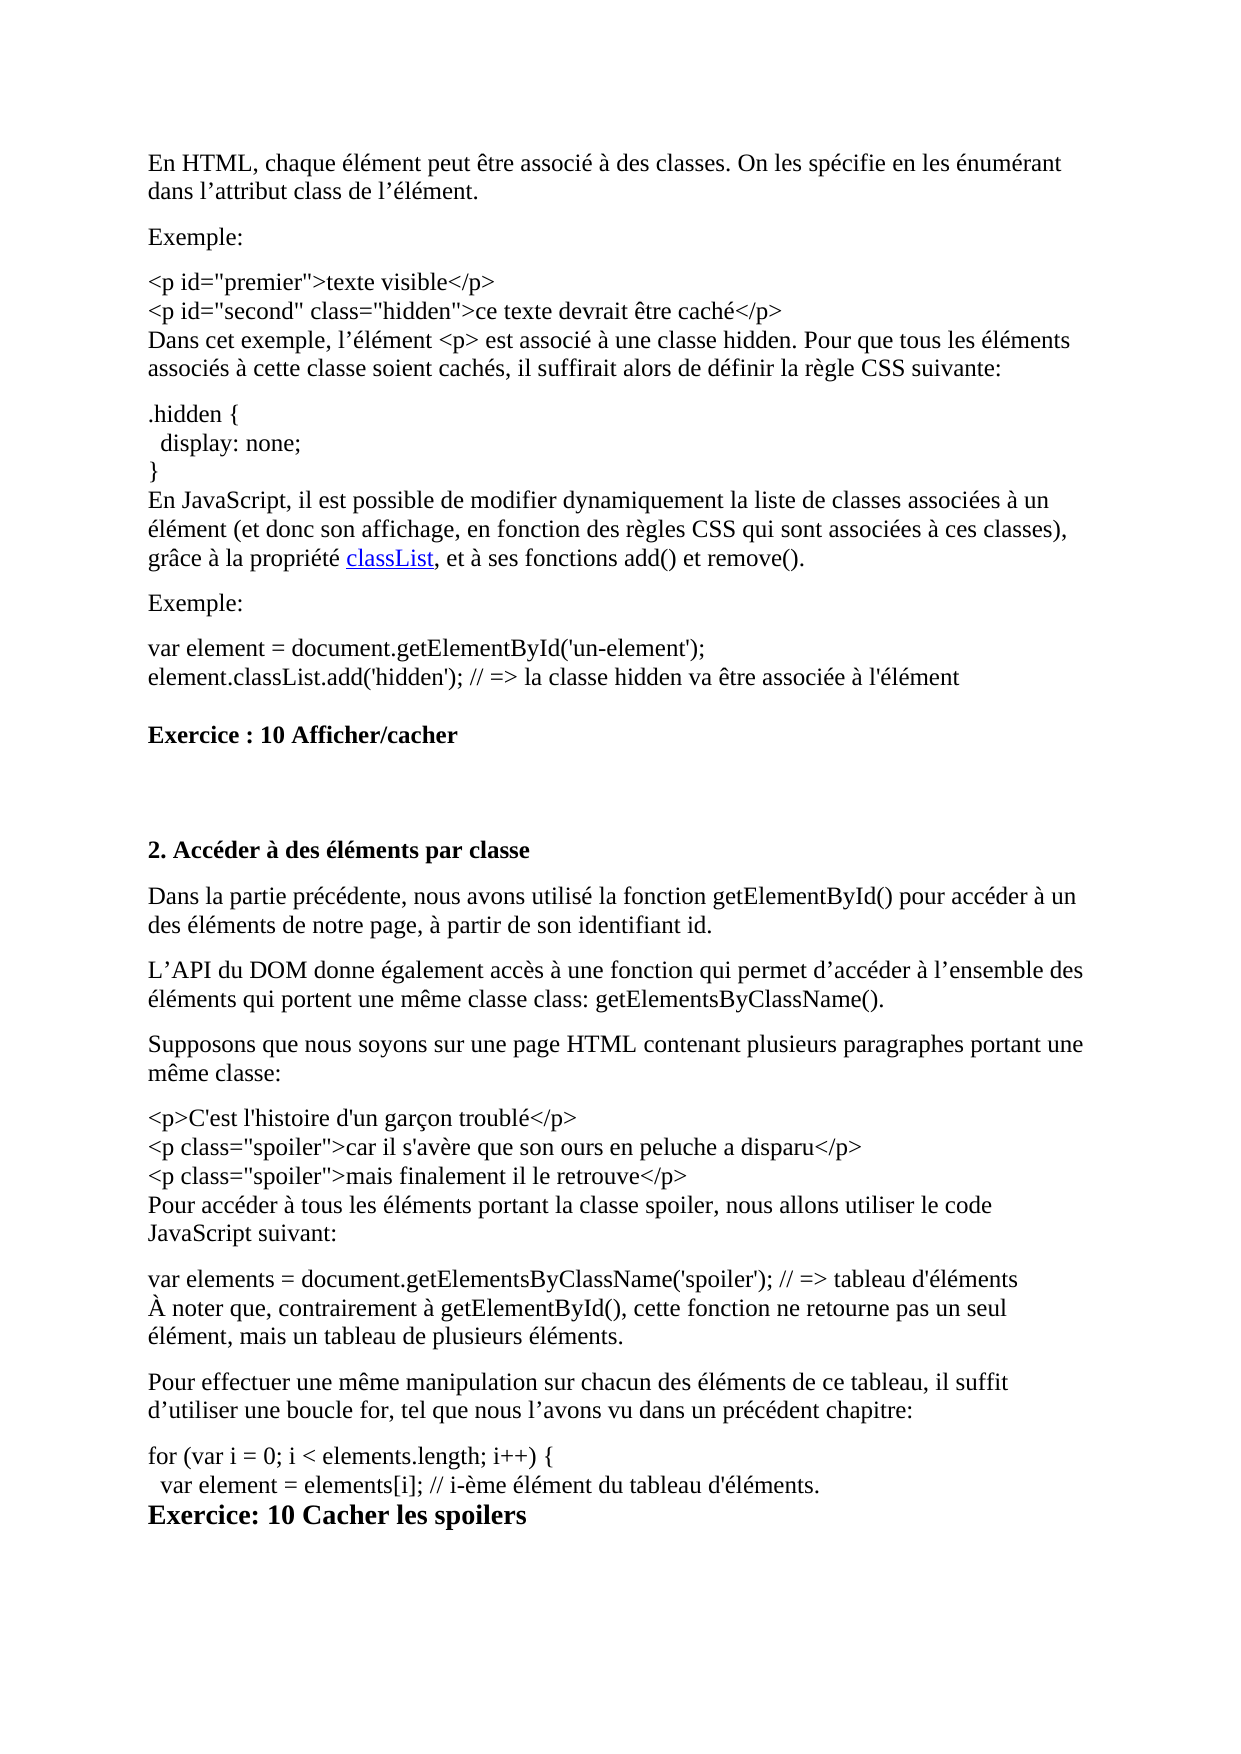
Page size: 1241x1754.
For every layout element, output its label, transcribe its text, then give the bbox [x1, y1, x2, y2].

text display: none; [148, 428, 1093, 456]
text L’API du DOM donne également accès à une fonction qui permet d’accéder à l’ensemble des éléments qui portent une même classe class: getElementsByClassName(). [148, 955, 1093, 1013]
text En JavaScript, il est possible de modifier dynamiquement la liste de classes associées à un élément (et donc son affichage, en fonction des règles CSS qui sont associées à ces classes), grâce à la propriété classList, et à ses fonctions add() et remove(). [148, 485, 1093, 571]
text Supposons que nous soyons sur une page HTML contenant plusieurs paragraphes portant une même classe: [148, 1029, 1093, 1087]
text } [148, 456, 1093, 485]
text En HTML, chaque élément peut être associé à des classes. On les spécifie en les énumérant dans l’attribut class de l’élément. [148, 148, 1093, 205]
text var element = elements[i]; // i-ème élément du tableau d'éléments. [148, 1470, 1093, 1498]
text <p>C'est l'histoire d'un garçon troublé</p> [148, 1103, 1093, 1132]
text Exemple: [148, 222, 1093, 251]
text Pour accéder à tous les éléments portant la classe spoiler, nous allons utiliser le code JavaScript suivant: [148, 1190, 1093, 1247]
text .hidden { [148, 399, 1093, 428]
text Exercice : 10 Afficher/cacher [148, 720, 1093, 749]
text var element = document.getElementById('un-element'); [148, 633, 1093, 662]
text <p class="spoiler">car il s'avère que son ours en peluche a disparu</p> [148, 1132, 1093, 1161]
subtitle Exercice: 10 Cacher les spoilers [148, 1498, 1093, 1531]
text Dans cet exemple, l’élément <p> est associé à une classe hidden. Pour que tous les éléments associés à cette classe soient cachés, il suffirait alors de définir la règle CSS suivante: [148, 325, 1093, 382]
text Pour effectuer une même manipulation sur chacun des éléments de ce tableau, il suffit d’utiliser une boucle for, tel que nous l’avons vu dans un précédent chapitre: [148, 1367, 1093, 1424]
text À noter que, contrairement à getElementById(), cette fonction ne retourne pas un seul élément, mais un tableau de plusieurs éléments. [148, 1293, 1093, 1350]
text element.classList.add('hidden'); // => la classe hidden va être associée à l'élément [148, 662, 1093, 691]
subtitle 2. Accéder à des éléments par classe [148, 836, 1093, 864]
text <p id="premier">texte visible</p> [148, 267, 1093, 296]
text var elements = document.getElementsByClassName('spoiler'); // => tableau d'éléments [148, 1264, 1093, 1293]
text Exemple: [148, 588, 1093, 617]
text <p id="second" class="hidden">ce texte devrait être caché</p> [148, 296, 1093, 325]
text for (var i = 0; i < elements.length; i++) { [148, 1441, 1093, 1470]
text Dans la partie précédente, nous avons utilisé la fonction getElementById() pour accéder à un des éléments de notre page, à partir de son identifiant id. [148, 881, 1093, 938]
text <p class="spoiler">mais finalement il le retrouve</p> [148, 1161, 1093, 1190]
